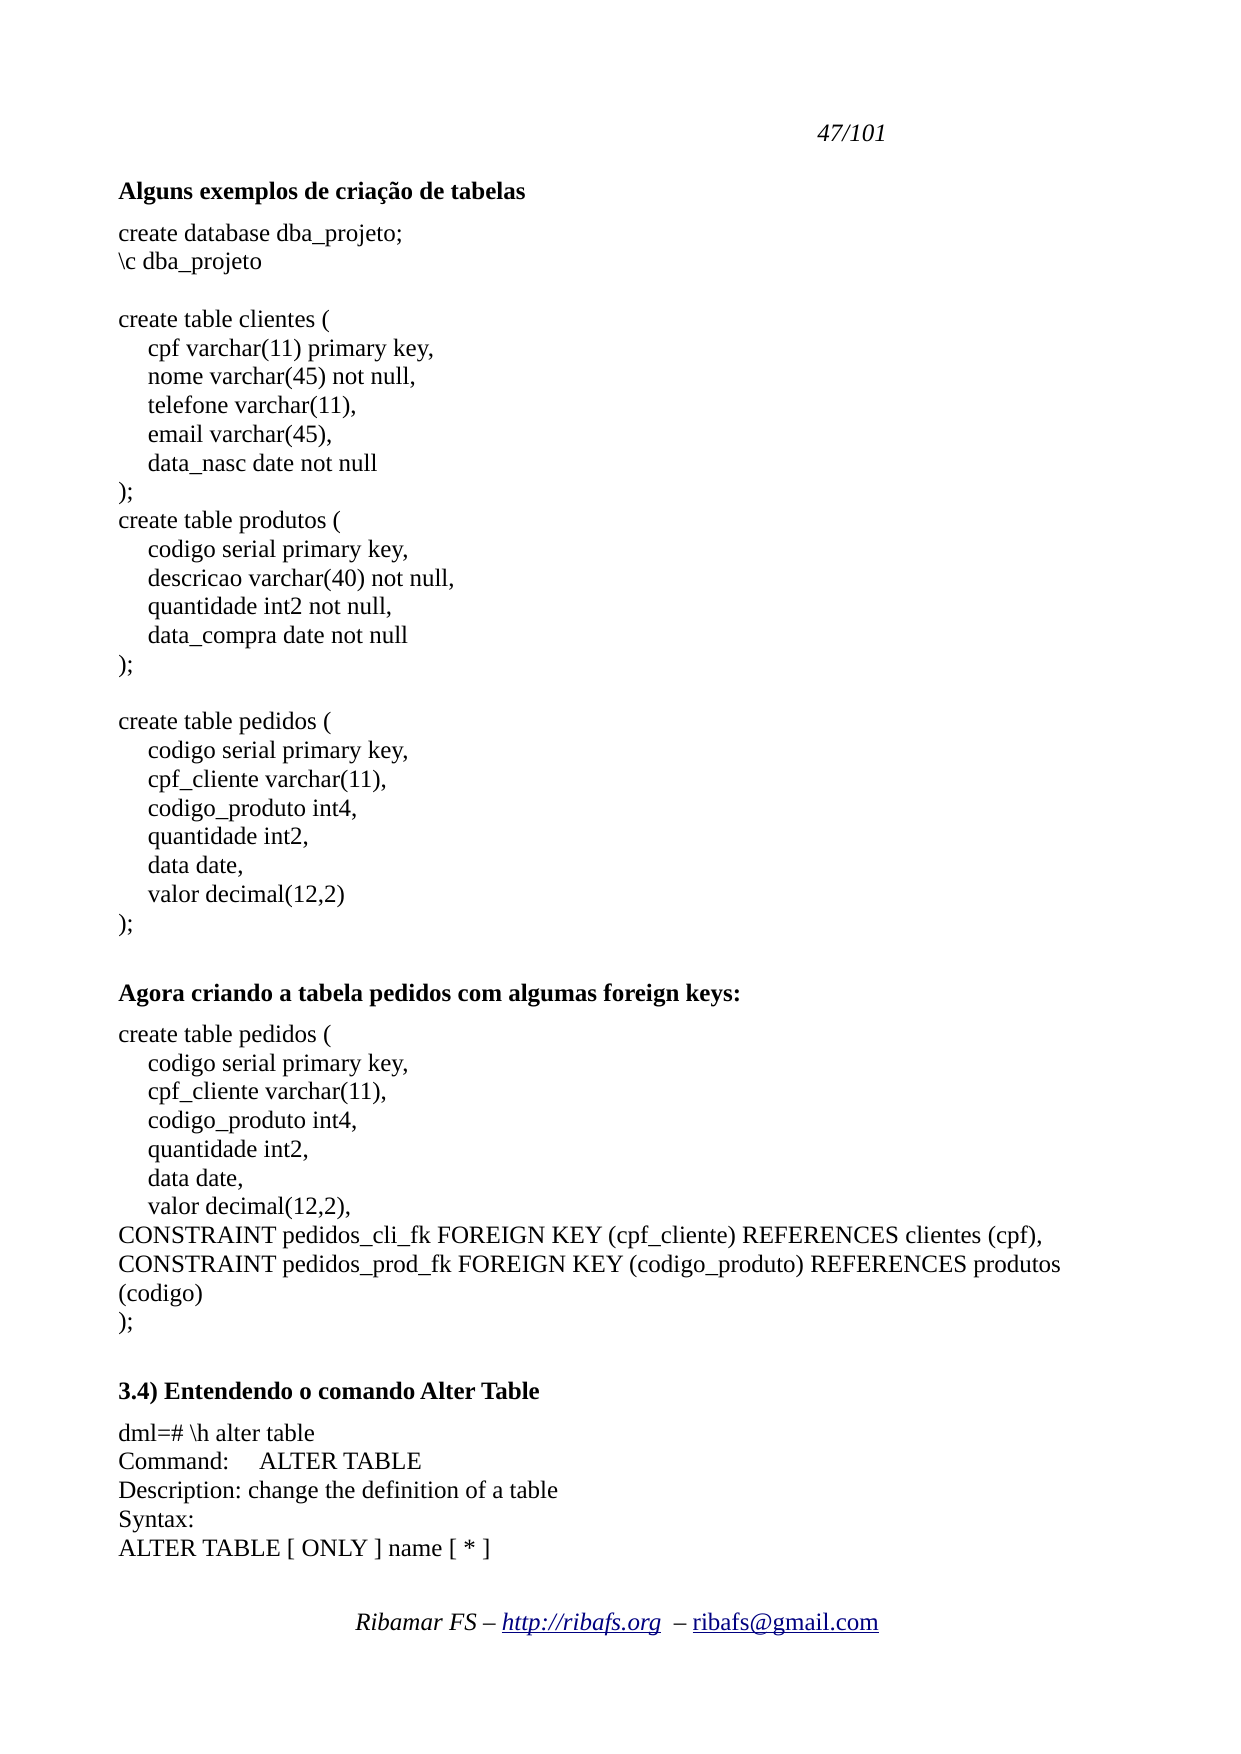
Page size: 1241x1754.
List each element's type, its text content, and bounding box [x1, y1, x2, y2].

text \c dba_projeto [118, 246, 1122, 275]
text data date, [118, 850, 1122, 879]
text create table pedidos ( [118, 1019, 1122, 1048]
text data date, [118, 1163, 1122, 1191]
text Syntax: [118, 1504, 1122, 1533]
text codigo serial primary key, [118, 735, 1122, 764]
text ); [118, 649, 1122, 678]
text valor decimal(12,2) [118, 879, 1122, 908]
text quantidade int2 not null, [118, 591, 1122, 620]
text Alguns exemplos de criação de tabelas [118, 176, 1122, 205]
text telefone varchar(11), [118, 390, 1122, 419]
text ); [118, 476, 1122, 505]
text descricao varchar(40) not null, [118, 563, 1122, 591]
text Command: ALTER TABLE [118, 1446, 1122, 1475]
text codigo serial primary key, [118, 534, 1122, 563]
text quantidade int2, [118, 1134, 1122, 1163]
text create table produtos ( [118, 505, 1122, 534]
text ); [118, 908, 1122, 936]
text dml=# \h alter table [118, 1418, 1122, 1446]
text nome varchar(45) not null, [118, 361, 1122, 390]
text codigo serial primary key, [118, 1048, 1122, 1076]
text data_compra date not null [118, 620, 1122, 649]
text create table clientes ( [118, 304, 1122, 333]
text ALTER TABLE [ ONLY ] name [ * ] [118, 1533, 1122, 1561]
text cpf_cliente varchar(11), [118, 1076, 1122, 1105]
text create table pedidos ( [118, 706, 1122, 735]
text email varchar(45), [118, 419, 1122, 448]
text data_nasc date not null [118, 448, 1122, 476]
text Description: change the definition of a table [118, 1475, 1122, 1504]
text 3.4) Entendendo o comando Alter Table [118, 1376, 1122, 1405]
text CONSTRAINT pedidos_prod_fk FOREIGN KEY (codigo_produto) REFERENCES produtos (codigo) [118, 1249, 1122, 1306]
text codigo_produto int4, [118, 1105, 1122, 1134]
text Agora criando a tabela pedidos com algumas foreign keys: [118, 978, 1122, 1006]
text create database dba_projeto; [118, 218, 1122, 246]
text valor decimal(12,2), [118, 1191, 1122, 1220]
text ); [118, 1306, 1122, 1335]
text cpf_cliente varchar(11), [118, 764, 1122, 793]
text quantidade int2, [118, 821, 1122, 850]
text CONSTRAINT pedidos_cli_fk FOREIGN KEY (cpf_cliente) REFERENCES clientes (cpf), [118, 1220, 1122, 1249]
text cpf varchar(11) primary key, [118, 333, 1122, 361]
text codigo_produto int4, [118, 793, 1122, 821]
